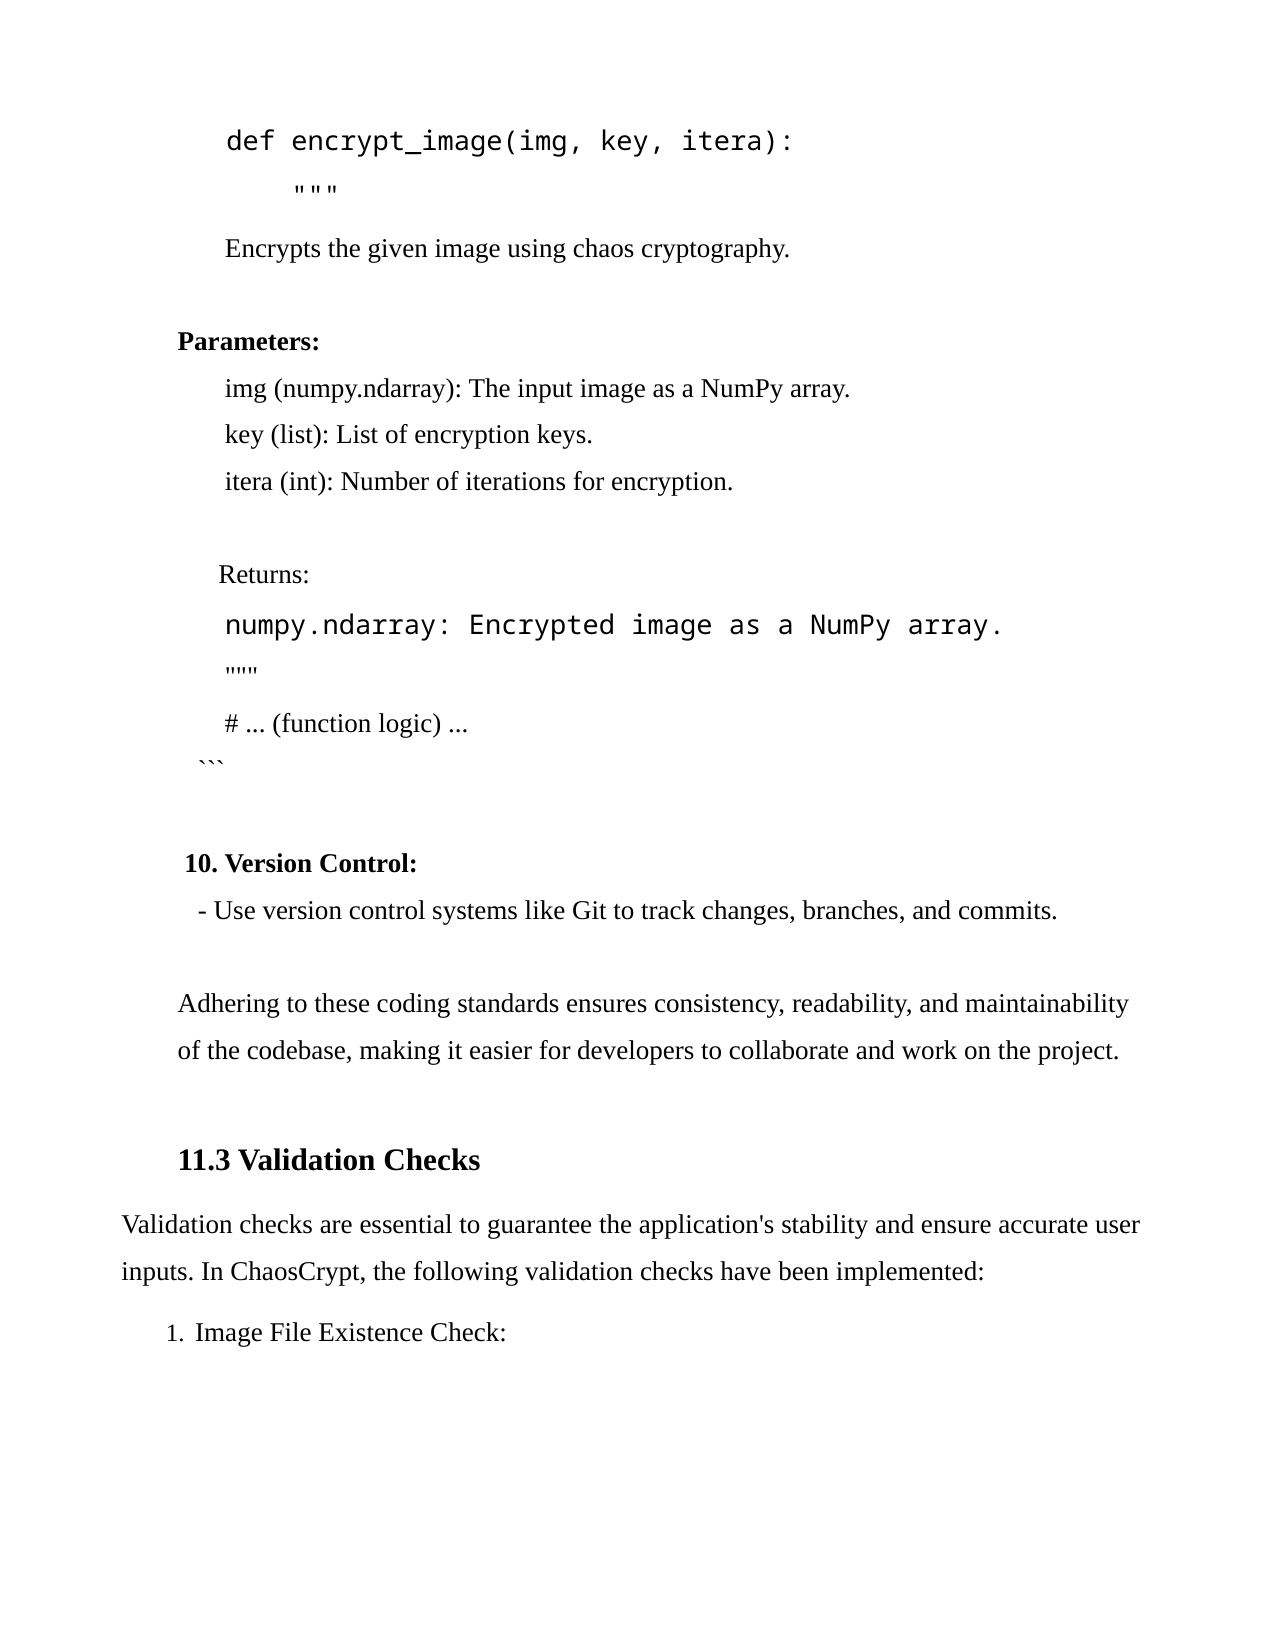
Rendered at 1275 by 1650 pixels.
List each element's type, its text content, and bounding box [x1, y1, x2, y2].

text def encrypt_image(img, key, itera): [177, 121, 1154, 158]
text Encrypts the given image using chaos cryptography. [177, 232, 1154, 263]
text 10. Version Control: [177, 847, 1154, 878]
text numpy.ndarray: Encrypted image as a NumPy array. [177, 605, 1154, 642]
subtitle 11.3 Validation Checks [177, 1142, 1154, 1178]
text Parameters: [177, 325, 1154, 356]
text Adhering to these coding standards ensures consistency, readability, and maintainability of the codebase, making it easier for developers to collaborate and work on the project. [177, 987, 1154, 1065]
text # ... (function logic) ... [177, 707, 1154, 738]
text itera (int): Number of iterations for encryption. [177, 465, 1154, 496]
text """ [177, 176, 1154, 213]
text ``` [177, 754, 1154, 785]
text key (list): List of encryption keys. [177, 418, 1154, 449]
text - Use version control systems like Git to track changes, branches, and commits. [177, 894, 1154, 925]
text img (numpy.ndarray): The input image as a NumPy array. [177, 372, 1154, 403]
text Returns: [177, 558, 1154, 589]
list Image File Existence Check: [166, 1316, 1154, 1347]
text """ [177, 660, 1154, 692]
text Validation checks are essential to guarantee the application's stability and ensure accurate user inputs. In ChaosCrypt, the following validation checks have been implemented: [121, 1208, 1154, 1286]
